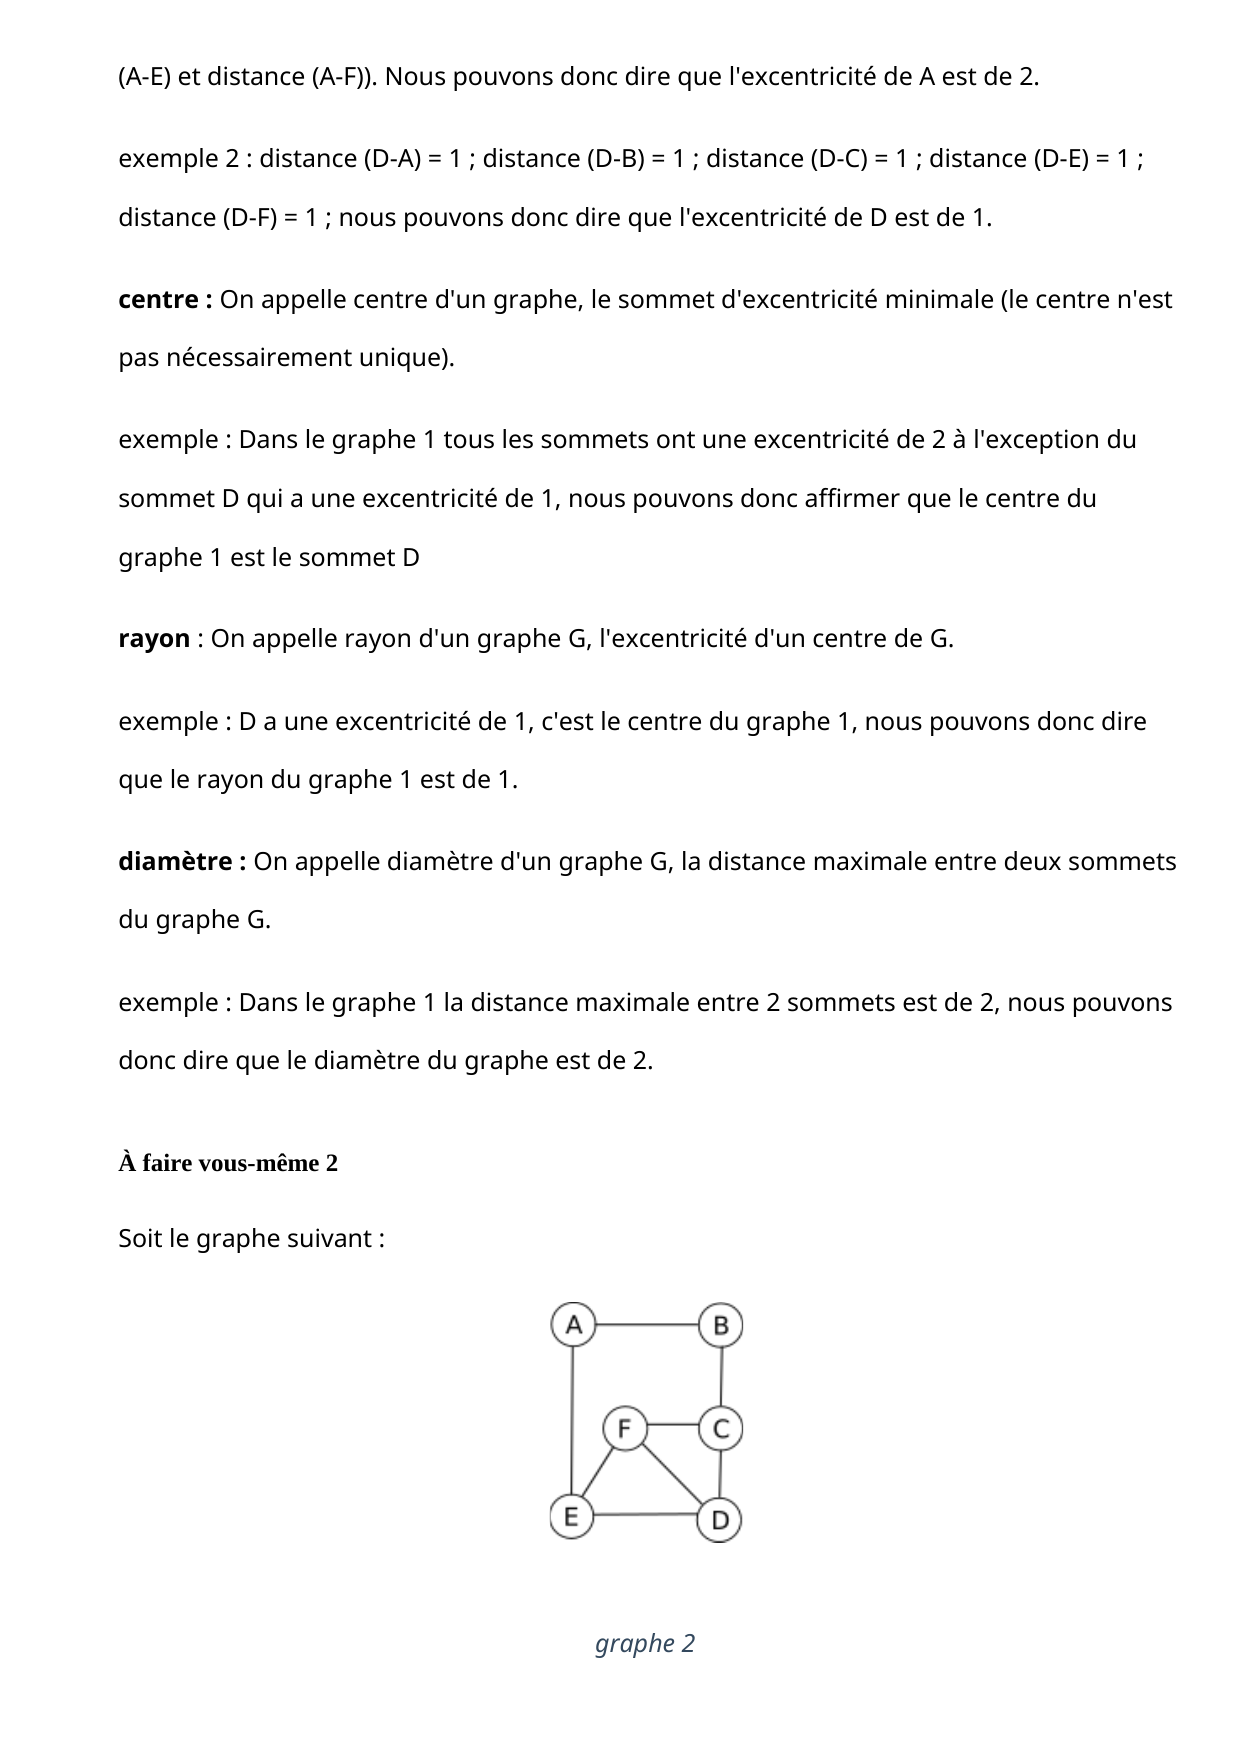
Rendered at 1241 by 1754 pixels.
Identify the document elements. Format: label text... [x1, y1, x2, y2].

text exemple : Dans le graphe 1 tous les sommets ont une excentricité de 2 à l'exception du sommet D qui a une excentricité de 1, nous pouvons donc affirmer que le centre du graphe 1 est le sommet D [118, 422, 1181, 573]
text rayon : On appelle rayon d'un graphe G, l'excentricité d'un centre de G. [118, 621, 1181, 655]
picture [549, 1302, 744, 1543]
text (A-E) et distance (A-F)). Nous pouvons donc dire que l'excentricité de A est de 2. [118, 59, 1181, 93]
text exemple : D a une excentricité de 1, c'est le centre du graphe 1, nous pouvons donc dire que le rayon du graphe 1 est de 1. [118, 703, 1181, 796]
text Soit le graphe suivant : [118, 1221, 1181, 1255]
text exemple : Dans le graphe 1 la distance maximale entre 2 sommets est de 2, nous pouvons donc dire que le diamètre du graphe est de 2. [118, 984, 1181, 1077]
subtitle À faire vous-même 2 [118, 1148, 1181, 1177]
text centre : On appelle centre d'un graphe, le sommet d'excentricité minimale (le centre n'est pas nécessairement unique). [118, 282, 1181, 374]
text exemple 2 : distance (D-A) = 1 ; distance (D-B) = 1 ; distance (D-C) = 1 ; distance (D-E) = 1 ; distance (D-F) = 1 ; nous pouvons donc dire que l'excentricité de D est de 1. [118, 141, 1181, 234]
text graphe 2 [550, 1543, 743, 1660]
text diamètre : On appelle diamètre d'un graphe G, la distance maximale entre deux sommets du graphe G. [118, 844, 1181, 936]
